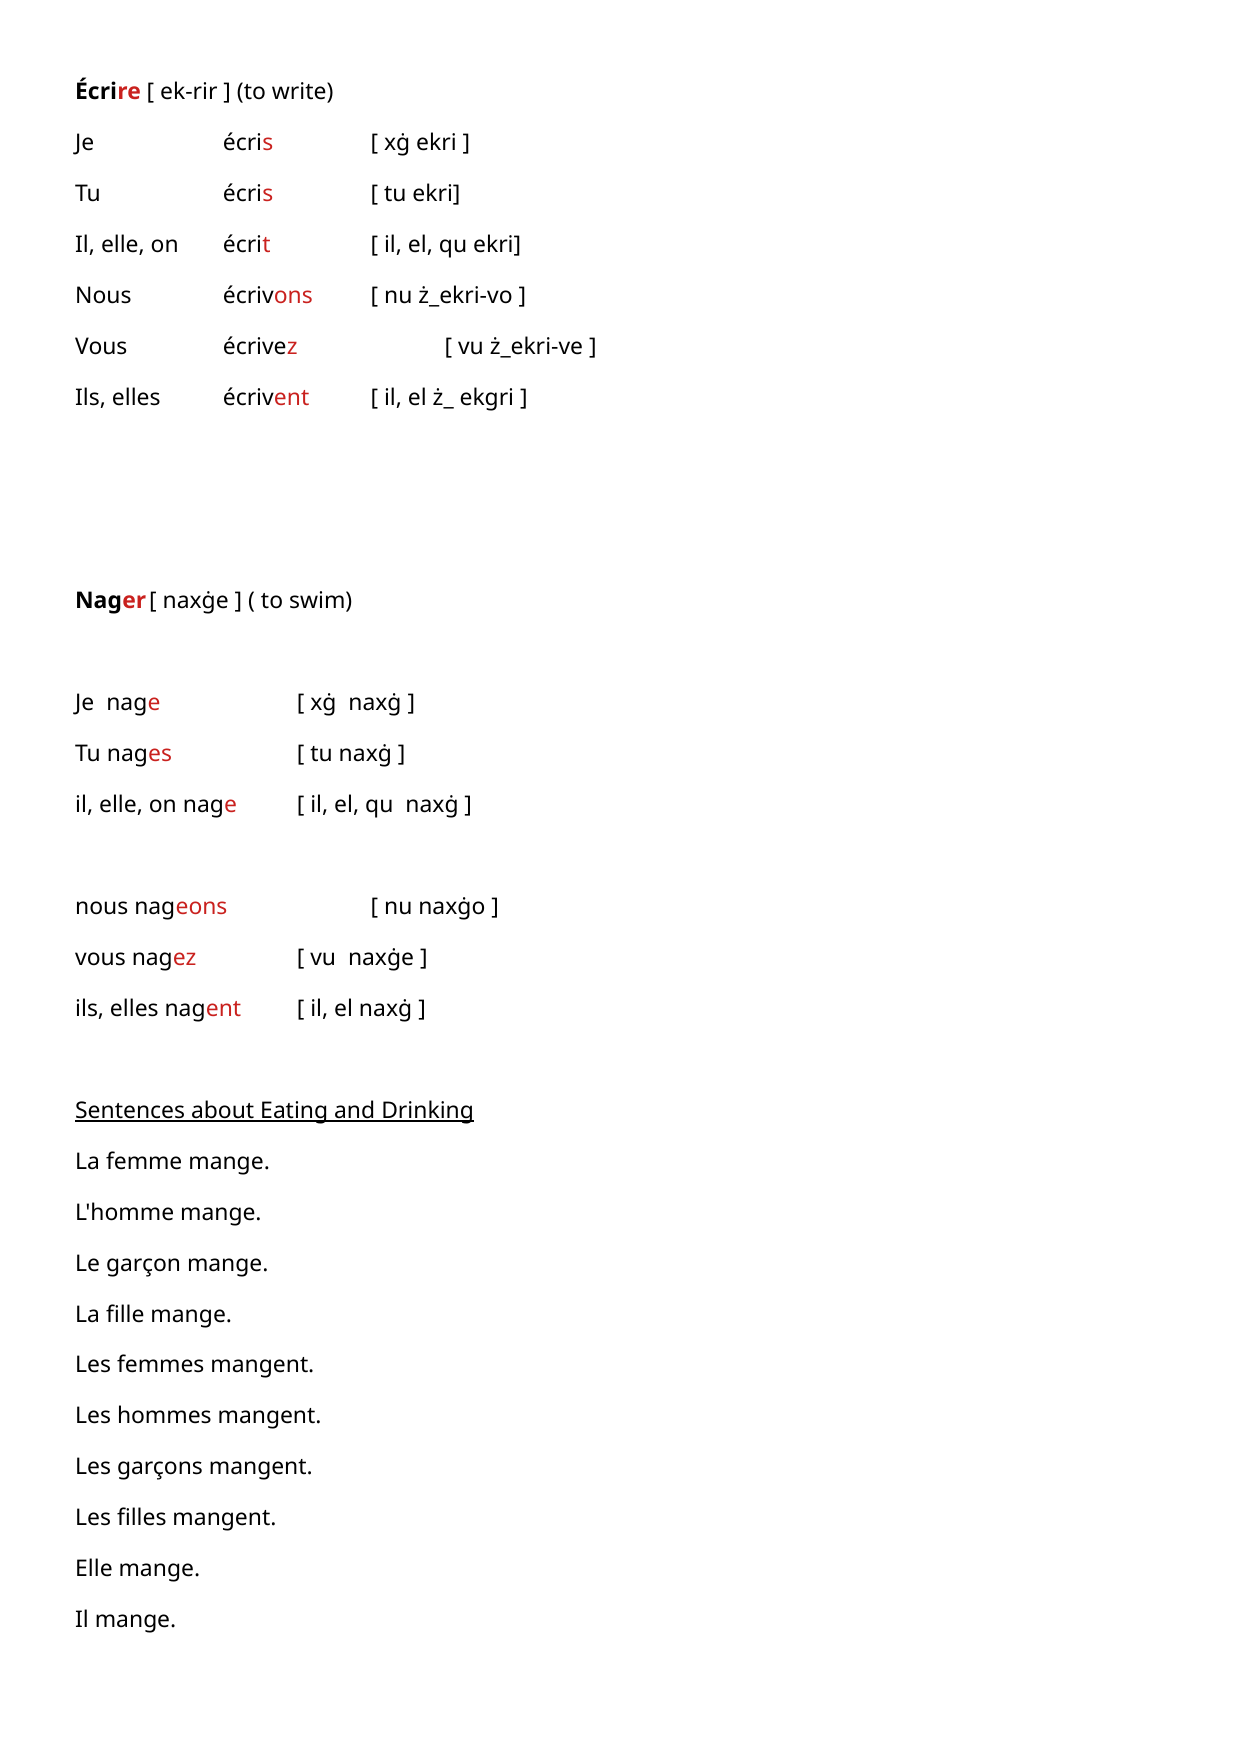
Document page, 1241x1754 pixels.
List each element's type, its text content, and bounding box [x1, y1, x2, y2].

text Il mange. [75, 1603, 1165, 1634]
text Sentences about Eating and Drinking [75, 1094, 1165, 1125]
text La fille mange. [75, 1297, 1165, 1329]
text Nager [ naxġe ] ( to swim) [75, 584, 1165, 616]
text Elle mange. [75, 1552, 1165, 1583]
text Tu écris [ tu ekri] [75, 177, 1165, 208]
text Les filles mangent. [75, 1501, 1165, 1532]
text Il, elle, on écrit [ il, el, qu ekri] [75, 228, 1165, 259]
text Les femmes mangent. [75, 1348, 1165, 1380]
text Vous écrivez [ vu ż_ekri-ve ] [75, 330, 1165, 361]
text Je écris [ xġ ekri ] [75, 126, 1165, 157]
text vous nagez [ vu naxġe ] [75, 941, 1165, 972]
text Les hommes mangent. [75, 1399, 1165, 1431]
text Nous écrivons [ nu ż_ekri-vo ] [75, 279, 1165, 310]
text Tu nages [ tu naxġ ] [75, 737, 1165, 768]
text L'homme mange. [75, 1196, 1165, 1227]
text ils, elles nagent [ il, el naxġ ] [75, 992, 1165, 1023]
text La femme mange. [75, 1145, 1165, 1176]
text il, elle, on nage [ il, el, qu naxġ ] [75, 788, 1165, 819]
text Je nage [ xġ naxġ ] [75, 686, 1165, 717]
text Les garçons mangent. [75, 1450, 1165, 1482]
text Ils, elles écrivent [ il, el ż_ ekgri ] [75, 381, 1165, 412]
text nous nageons [ nu naxġo ] [75, 890, 1165, 921]
text Écrire [ ek-rir ] (to write) [75, 75, 1165, 106]
text Le garçon mange. [75, 1247, 1165, 1278]
